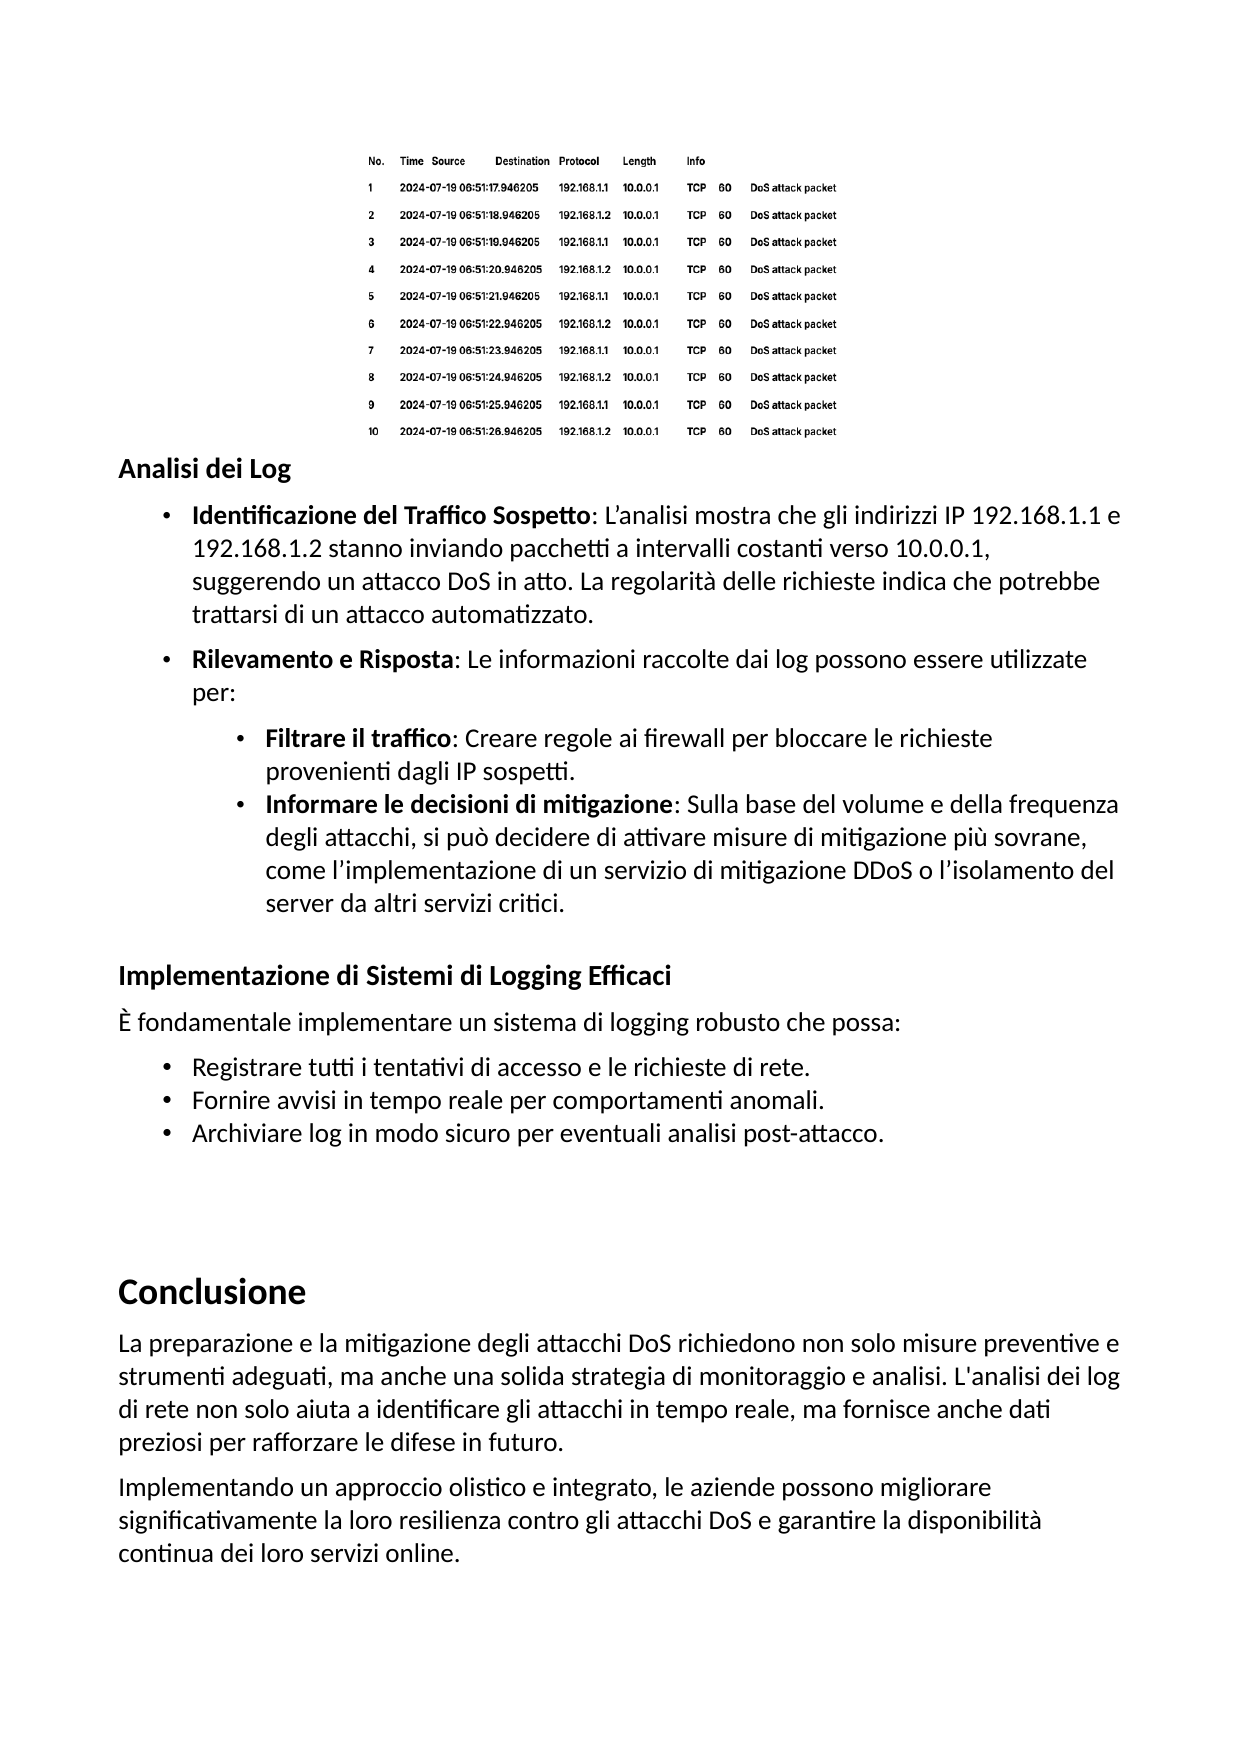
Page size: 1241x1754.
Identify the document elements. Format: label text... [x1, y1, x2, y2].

subtitle Conclusione [118, 1268, 1122, 1313]
subtitle Analisi dei Log [118, 118, 1122, 486]
list Filtrare il traffico: Creare regole ai firewall per bloccare le richieste provenienti dagli IP sospetti. [236, 721, 1122, 787]
list Archiviare log in modo sicuro per eventuali analisi post-attacco. [162, 1116, 1122, 1149]
list Informare le decisioni di mitigazione: Sulla base del volume e della frequenza degli attacchi, si può decidere di attivare misure di mitigazione più sovrane, come l’implementazione di un servizio di mitigazione DDoS o l’isolamento del server da altri servizi critici. [236, 787, 1122, 919]
text Implementando un approccio olistico e integrato, le aziende possono migliorare significativamente la loro resilienza contro gli attacchi DoS e garantire la disponibilità continua dei loro servizi online. [118, 1471, 1122, 1569]
text È fondamentale implementare un sistema di logging robusto che possa: [118, 1005, 1122, 1038]
list Rilevamento e Risposta: Le informazioni raccolte dai log possono essere utilizzate per: [162, 643, 1122, 709]
subtitle Implementazione di Sistemi di Logging Efficaci [118, 957, 1122, 992]
picture [349, 146, 852, 450]
text La preparazione e la mitigazione degli attacchi DoS richiedono non solo misure preventive e strumenti adeguati, ma anche una solida strategia di monitoraggio e analisi. L'analisi dei log di rete non solo aiuta a identificare gli attacchi in tempo reale, ma fornisce anche dati preziosi per rafforzare le difese in futuro. [118, 1326, 1122, 1458]
list Registrare tutti i tentativi di accesso e le richieste di rete. [162, 1050, 1122, 1083]
list Fornire avvisi in tempo reale per comportamenti anomali. [162, 1083, 1122, 1116]
list Identificazione del Traffico Sospetto: L’analisi mostra che gli indirizzi IP 192.168.1.1 e 192.168.1.2 stanno inviando pacchetti a intervalli costanti verso 10.0.0.1, suggerendo un attacco DoS in atto. La regolarità delle richieste indica che potrebbe trattarsi di un attacco automatizzato. [162, 498, 1122, 630]
